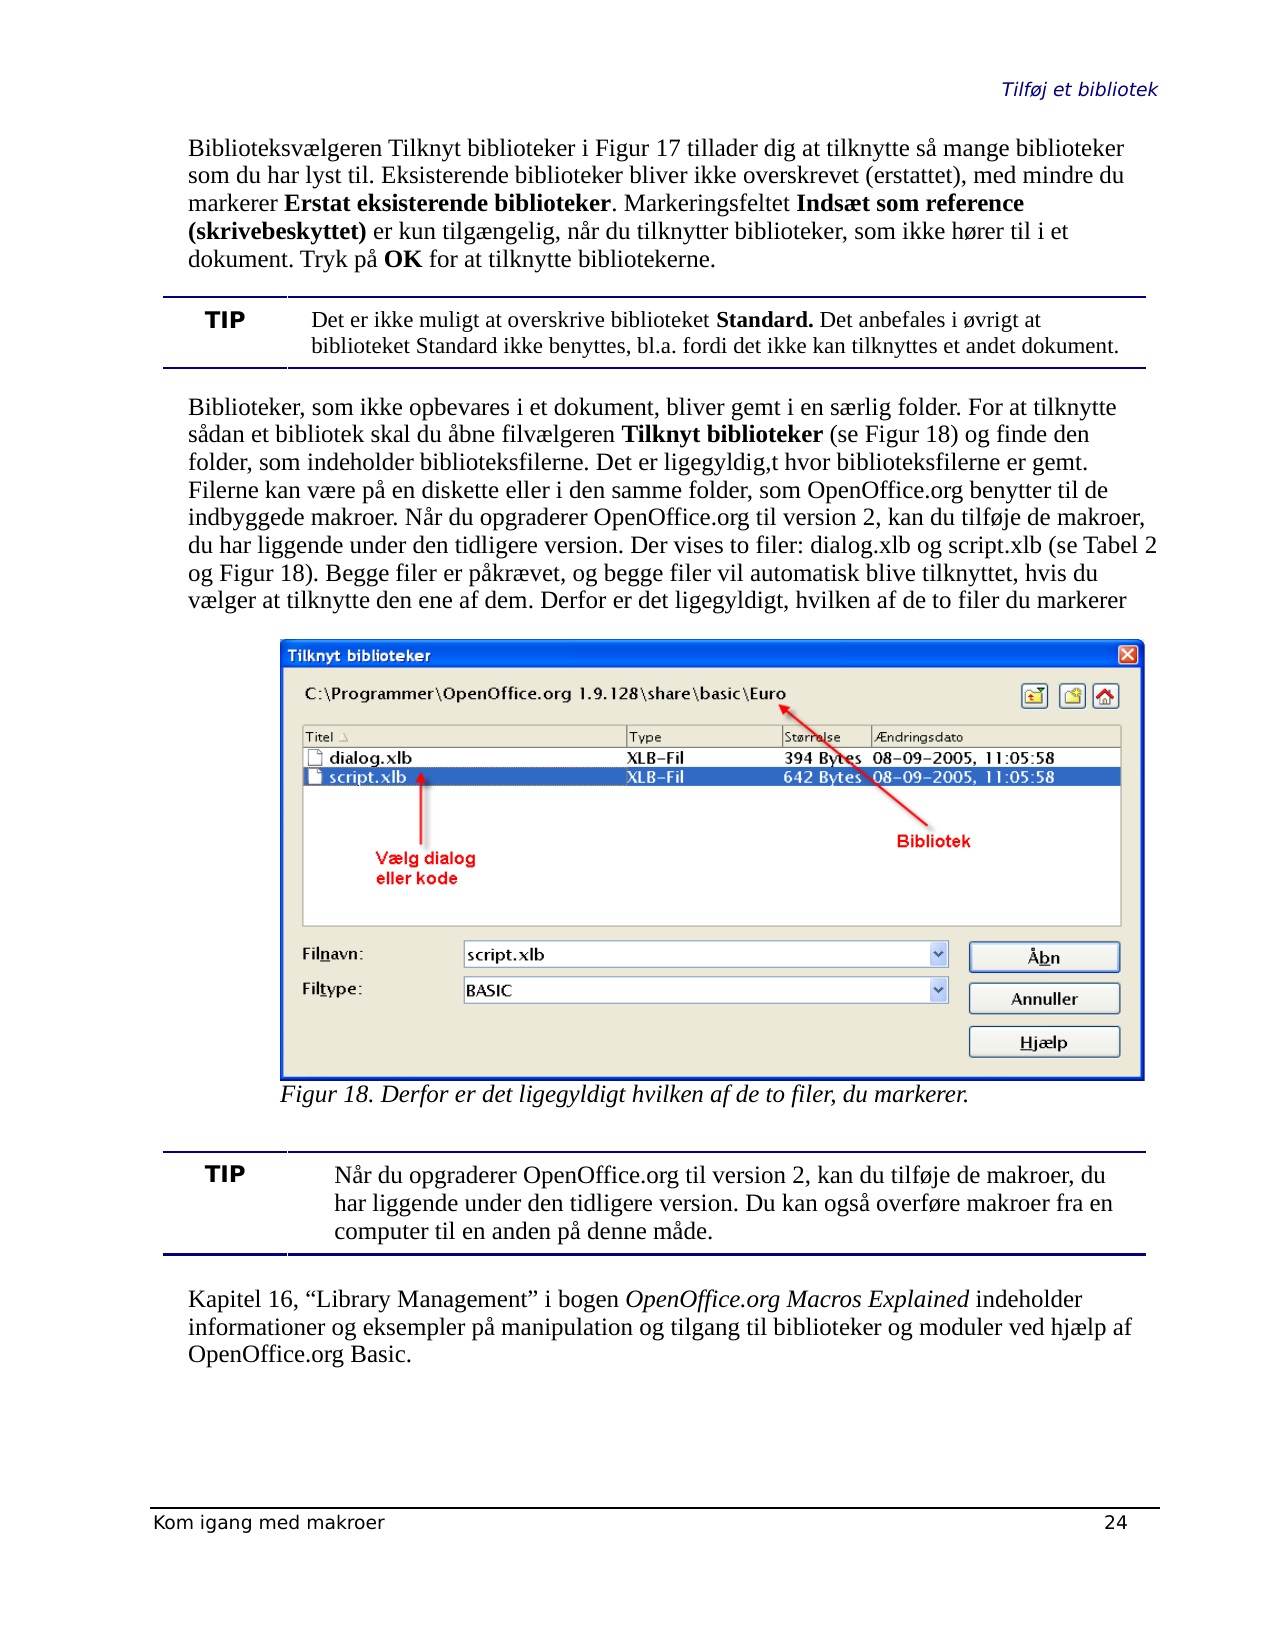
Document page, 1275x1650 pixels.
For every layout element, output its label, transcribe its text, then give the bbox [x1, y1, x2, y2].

table_header TIP [163, 298, 287, 367]
table_header Det er ikke muligt at overskrive biblioteket Standard. Det anbefales i øvrigt at biblioteket Standard ikke benyttes, bl.a. fordi det ikke kan tilknyttes et andet dokument. [288, 298, 1146, 367]
text Kapitel 16, “Library Management” i bogen OpenOffice.org Macros Explained indeholder informationer og eksempler på manipulation og tilgang til biblioteker og moduler ved hjælp af OpenOffice.org Basic. [188, 1285, 1160, 1368]
text Biblioteker, som ikke opbevares i et dokument, bliver gemt i en særlig folder. For at tilknytte sådan et bibliotek skal du åbne filvælgeren Tilknyt biblioteker (se Figur 18) og finde den folder, som indeholder biblioteksfilerne. Det er ligegyldig,t hvor biblioteksfilerne er gemt. Filerne kan være på en diskette eller i den samme folder, som OpenOffice.org benytter til de indbyggede makroer. Når du opgraderer OpenOffice.org til version 2, kan du tilføje de makroer, du har liggende under den tidligere version. Der vises to filer: dialog.xlb og script.xlb (se Tabel 2 og Figur 18). Begge filer er påkrævet, og begge filer vil automatisk blive tilknyttet, hvis du vælger at tilknytte den ene af dem. Derfor er det ligegyldigt, hvilken af de to filer du markerer [188, 393, 1160, 614]
text Biblioteksvælgeren Tilknyt biblioteker i Figur 17 tillader dig at tilknytte så mange biblioteker som du har lyst til. Eksisterende biblioteker bliver ikke overskrevet (erstattet), med mindre du markerer Erstat eksisterende biblioteker. Markeringsfeltet Indsæt som reference (skrivebeskyttet) er kun tilgængelig, når du tilknytter biblioteker, som ikke hører til i et dokument. Tryk på OK for at tilknytte bibliotekerne. [188, 134, 1160, 272]
text Figur 18. Derfor er det ligegyldigt hvilken af de to filer, du markerer. [280, 1080, 1160, 1136]
picture [280, 639, 1145, 1081]
table_header Når du opgraderer OpenOffice.org til version 2, kan du tilføje de makroer, du har liggende under den tidligere version. Du kan også overføre makroer fra en computer til en anden på denne måde. [288, 1153, 1146, 1253]
table_header TIP [163, 1153, 287, 1253]
